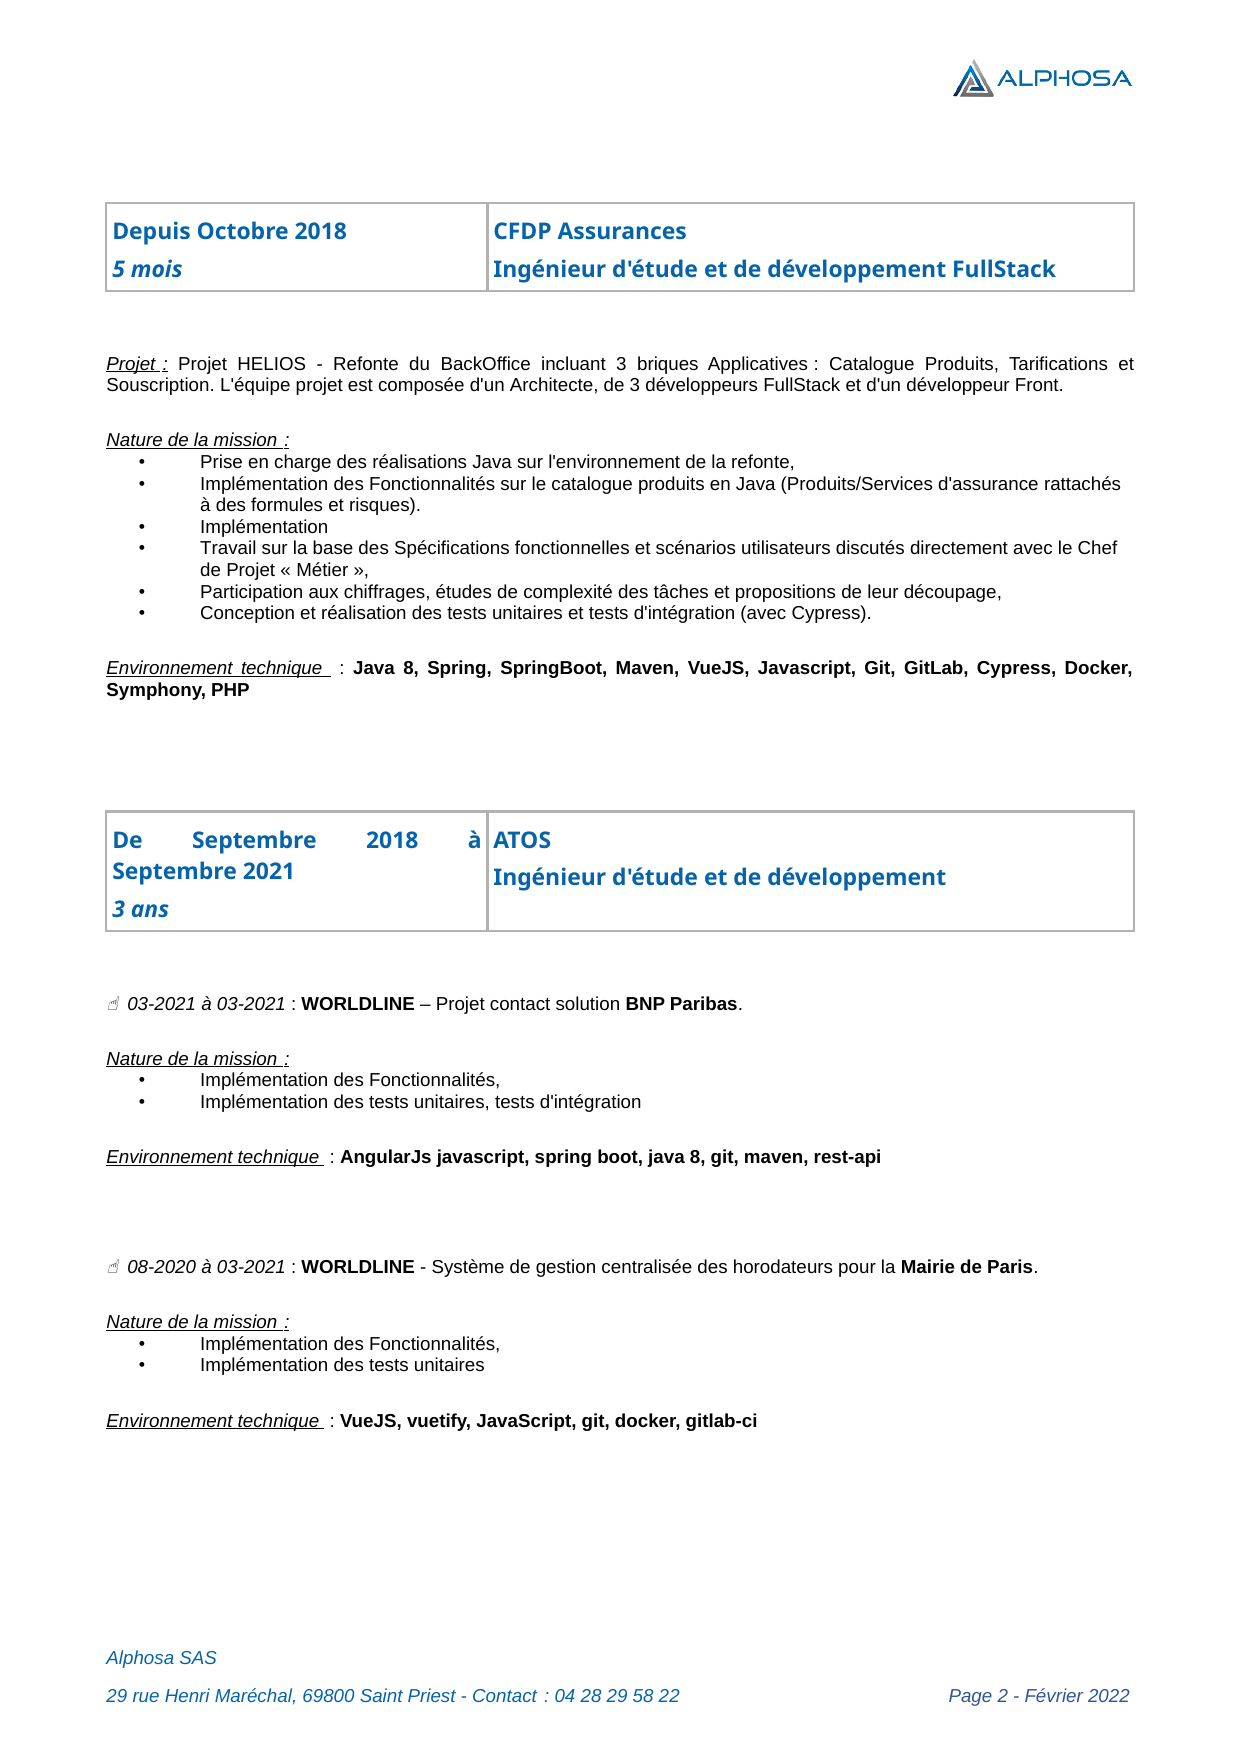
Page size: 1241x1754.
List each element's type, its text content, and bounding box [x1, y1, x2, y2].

table_header ATOS Ingénieur d'étude et de développement [489, 813, 1133, 929]
list Implémentation des Fonctionnalités, [138, 1333, 1134, 1354]
list Implémentation des Fonctionnalités, [138, 1069, 1134, 1091]
list Travail sur la base des Spécifications fonctionnelles et scénarios utilisateurs discutés directement avec le Chef de Projet « Métier », [138, 537, 1134, 580]
list Prise en charge des réalisations Java sur l'environnement de la refonte, [138, 451, 1134, 472]
text Environnement technique : VueJS, vuetify, JavaScript, git, docker, gitlab-ci [106, 1409, 1134, 1431]
list Conception et réalisation des tests unitaires et tests d'intégration (avec Cypress). [138, 602, 1134, 624]
text Nature de la mission : [106, 1311, 1134, 1333]
text Nature de la mission : [106, 1048, 1134, 1069]
list Participation aux chiffrages, études de complexité des tâches et propositions de leur découpage, [138, 580, 1134, 602]
text Nature de la mission : [106, 429, 1134, 451]
list Implémentation [138, 516, 1134, 537]
text Environnement technique : Java 8, Spring, SpringBoot, Maven, VueJS, Javascript, Git, GitLab, Cypress, Docker, Symphony, PHP [106, 657, 1134, 700]
list Implémentation des tests unitaires, tests d'intégration [138, 1091, 1134, 1112]
text  08-2020 à 03-2021 : WORLDLINE - Système de gestion centralisée des horodateurs pour la Mairie de Paris. [106, 1256, 1134, 1278]
text  03-2021 à 03-2021 : WORLDLINE – Projet contact solution BNP Paribas. [106, 992, 1134, 1014]
text Environnement technique : AngularJs javascript, spring boot, java 8, git, maven, rest-api [106, 1146, 1134, 1167]
list Implémentation des Fonctionnalités sur le catalogue produits en Java (Produits/Services d'assurance rattachés à des formules et risques). [138, 472, 1134, 516]
table_header Depuis Octobre 2018 5 mois [107, 204, 486, 289]
list Implémentation des tests unitaires [138, 1354, 1134, 1376]
text Projet : Projet HELIOS - Refonte du BackOffice incluant 3 briques Applicatives : Catalogue Produits, Tarifications et Souscription. L'équipe projet est composée d'un Architecte, de 3 développeurs FullStack et d'un développeur Front. [106, 352, 1134, 396]
table_header De Septembre 2018 à Septembre 2021 3 ans [107, 813, 486, 929]
table_header CFDP Assurances Ingénieur d'étude et de développement FullStack [489, 204, 1133, 289]
picture [950, 57, 1134, 100]
